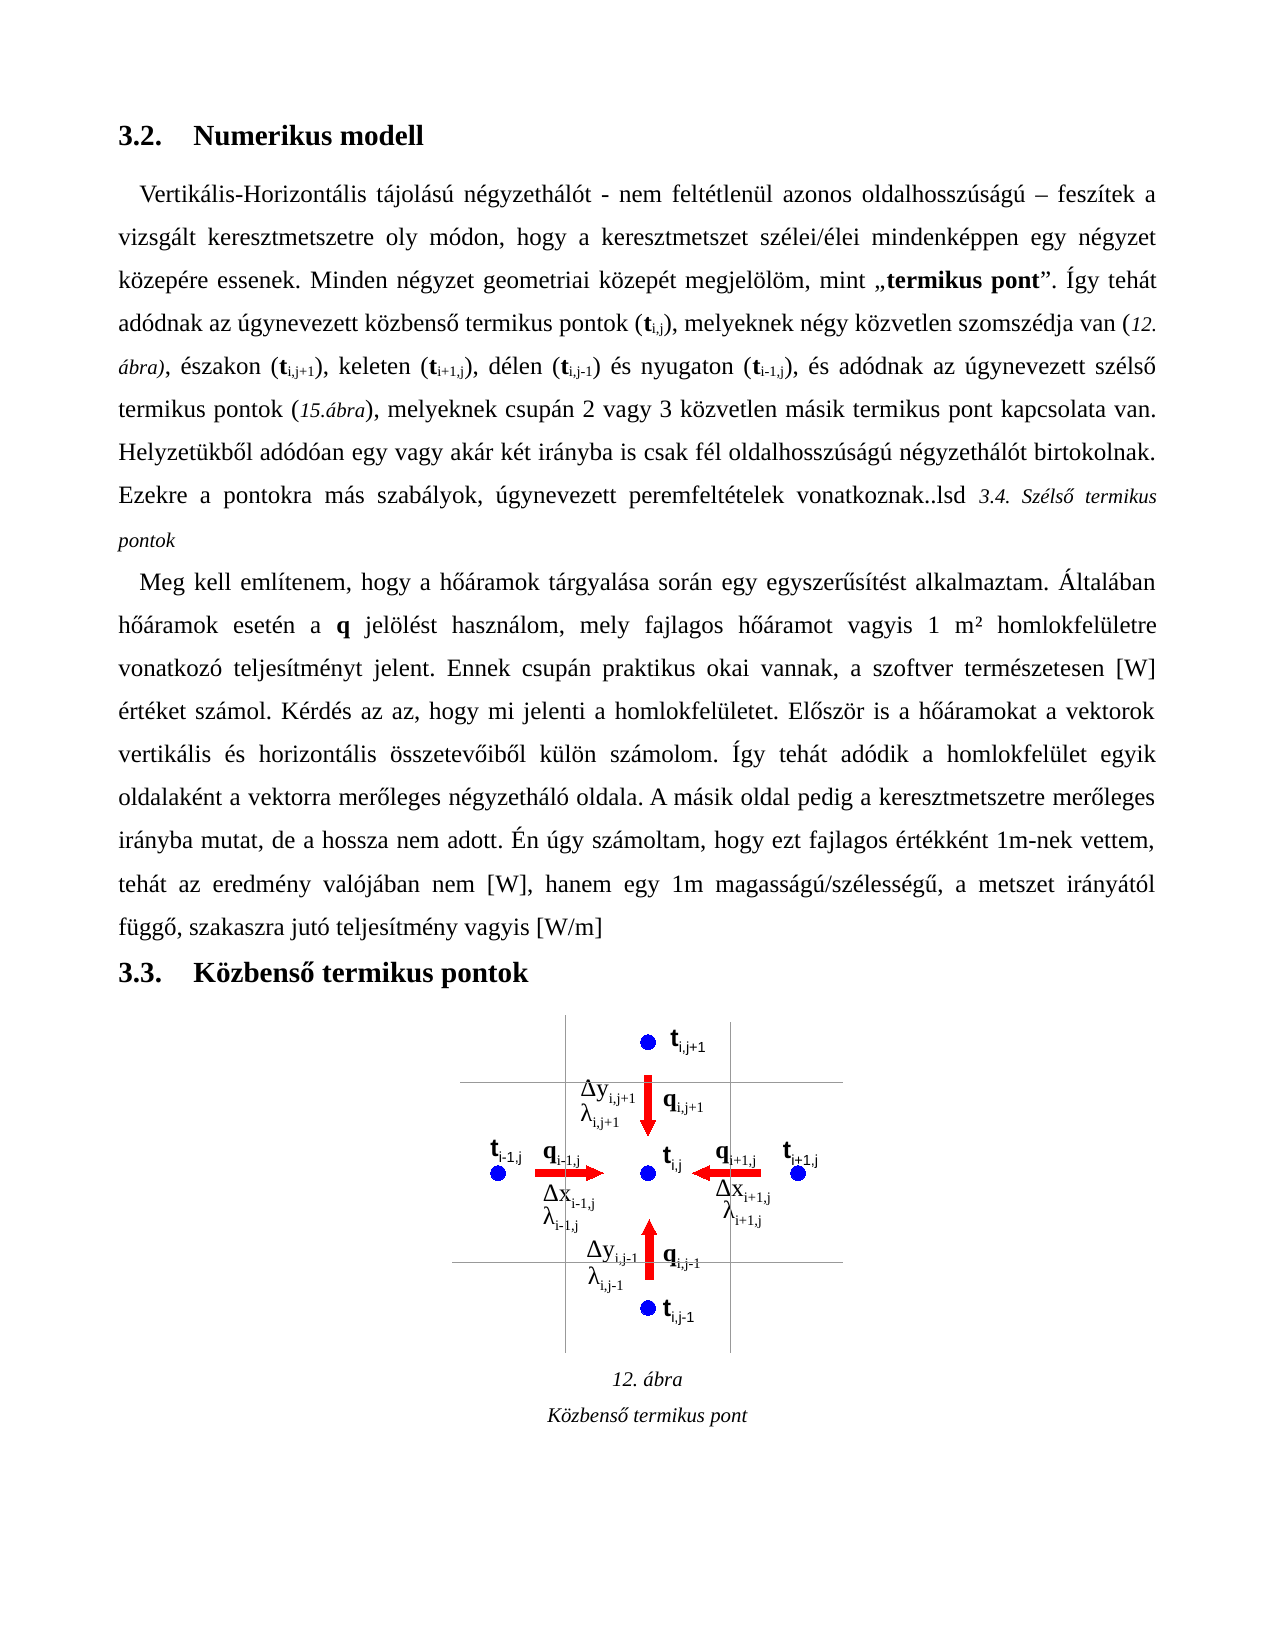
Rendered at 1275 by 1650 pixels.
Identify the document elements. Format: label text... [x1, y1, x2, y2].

text 12. ábra [118, 1367, 1157, 1391]
text Közbenső termikus pont [118, 1403, 1157, 1427]
subtitle Közbenső termikus pontok [118, 955, 1157, 988]
text Vertikális-Horizontális tájolású négyzethálót - nem feltétlenül azonos oldalhosszúságú – feszítek a vizsgált keresztmetszetre oly módon, hogy a keresztmetszet szélei/élei mindenképpen egy négyzet közepére essenek. Minden négyzet geometriai közepét megjelölöm, mint „termikus pont”. Így tehát adódnak az úgynevezett közbenső termikus pontok (ti,j), melyeknek négy közvetlen szomszédja van (12. ábra), északon (ti,j+1), keleten (ti+1,j), délen (ti,j-1) és nyugaton (ti-1,j), és adódnak az úgynevezett szélső termikus pontok (15.ábra), melyeknek csupán 2 vagy 3 közvetlen másik termikus pont kapcsolata van. Helyzetükből adódóan egy vagy akár két irányba is csak fél oldalhosszúságú négyzethálót birtokolnak. Ezekre a pontokra más szabályok, úgynevezett peremfeltételek vonatkoznak..lsd 3.4. Szélső termikus pontok [118, 179, 1157, 552]
text Meg kell említenem, hogy a hőáramok tárgyalása során egy egyszerűsítést alkalmaztam. Általában hőáramok esetén a q jelölést használom, mely fajlagos hőáramot vagyis 1 m² homlokfelületre vonatkozó teljesítményt jelent. Ennek csupán praktikus okai vannak, a szoftver természetesen [W] értéket számol. Kérdés az az, hogy mi jelenti a homlokfelületet. Először is a hőáramokat a vektorok vertikális és horizontális összetevőiből külön számolom. Így tehát adódik a homlokfelület egyik oldalaként a vektorra merőleges négyzetháló oldala. A másik oldal pedig a keresztmetszetre merőleges irányba mutat, de a hossza nem adott. Én úgy számoltam, hogy ezt fajlagos értékként 1m-nek vettem, tehát az eredmény valójában nem [W], hanem egy 1m magasságú/szélességű, a metszet irányától függő, szakaszra jutó teljesítmény vagyis [W/m] [118, 567, 1157, 941]
subtitle Numerikus modell [118, 118, 1157, 152]
